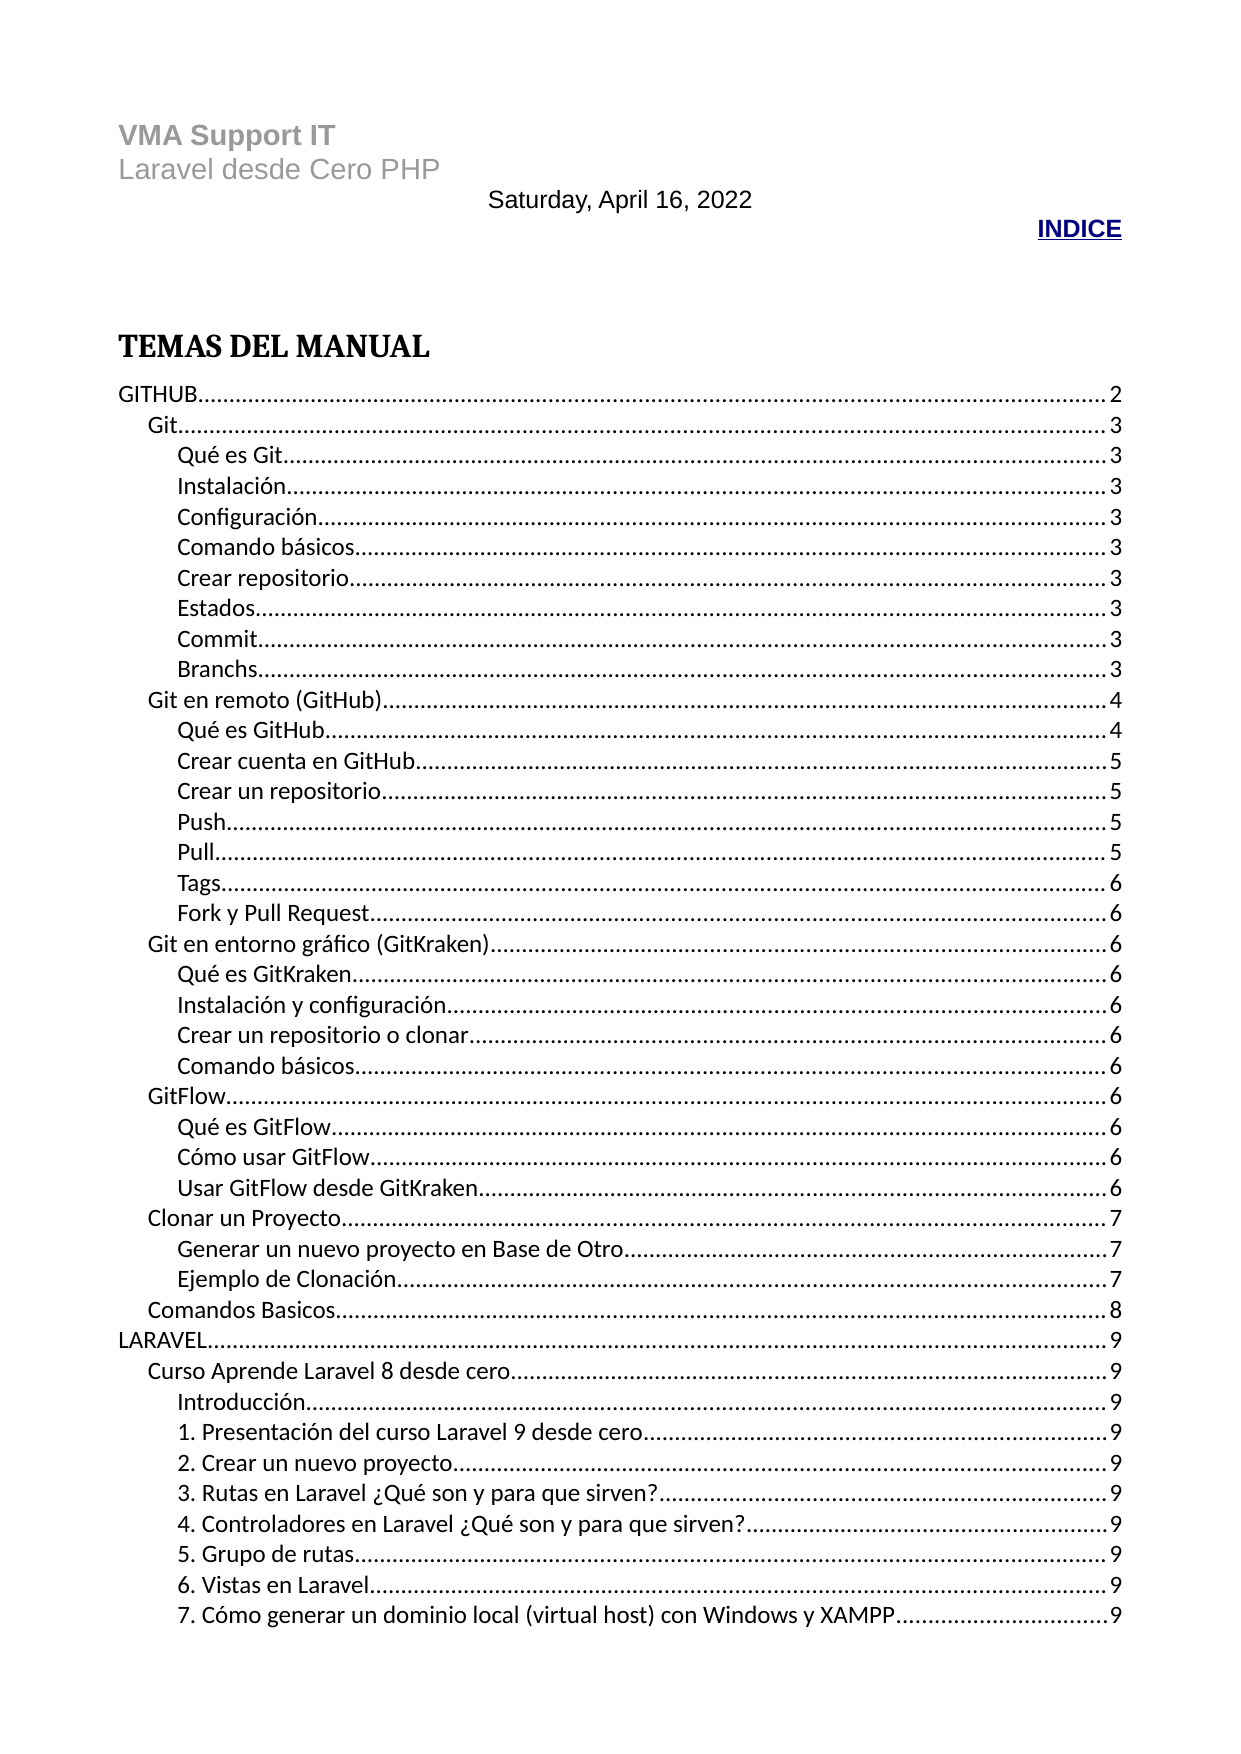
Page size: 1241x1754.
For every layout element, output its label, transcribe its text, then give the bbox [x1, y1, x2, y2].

text Branchs 3 [177, 653, 1122, 684]
text Comando básicos 3 [177, 531, 1122, 562]
text Qué es Git 3 [177, 439, 1122, 470]
text LARAVEL 9 [118, 1325, 1122, 1355]
text Git 3 [148, 409, 1122, 439]
text GITHUB 2 [118, 378, 1122, 409]
text Crear cuenta en GitHub 5 [177, 745, 1122, 775]
text 1. Presentación del curso Laravel 9 desde cero 9 [177, 1416, 1122, 1447]
text 3. Rutas en Laravel ¿Qué son y para que sirven? 9 [177, 1477, 1122, 1508]
text Commit 3 [177, 623, 1122, 653]
text GitFlow 6 [148, 1081, 1122, 1111]
text Git en entorno gráfico (GitKraken) 6 [148, 928, 1122, 958]
text Comandos Basicos 8 [148, 1294, 1122, 1325]
text Crear un repositorio o clonar 6 [177, 1019, 1122, 1050]
text 2. Crear un nuevo proyecto 9 [177, 1447, 1122, 1477]
text Crear un repositorio 5 [177, 775, 1122, 806]
text Generar un nuevo proyecto en Base de Otro 7 [177, 1233, 1122, 1264]
text Tags 6 [177, 867, 1122, 897]
text Instalación y configuración 6 [177, 989, 1122, 1019]
text Comando básicos 6 [177, 1050, 1122, 1081]
text Configuración 3 [177, 501, 1122, 531]
text Push 5 [177, 806, 1122, 836]
text Usar GitFlow desde GitKraken 6 [177, 1172, 1122, 1203]
text Instalación 3 [177, 470, 1122, 501]
text Cómo usar GitFlow 6 [177, 1142, 1122, 1172]
text Ejemplo de Clonación 7 [177, 1264, 1122, 1294]
text Fork y Pull Request 6 [177, 897, 1122, 928]
text 5. Grupo de rutas 9 [177, 1538, 1122, 1569]
text Crear repositorio 3 [177, 562, 1122, 592]
text Estados 3 [177, 592, 1122, 623]
text Curso Aprende Laravel 8 desde cero 9 [148, 1355, 1122, 1386]
text Qué es GitKraken 6 [177, 958, 1122, 989]
text Git en remoto (GitHub) 4 [148, 684, 1122, 714]
text Pull 5 [177, 836, 1122, 867]
text Qué es GitHub 4 [177, 714, 1122, 745]
text Clonar un Proyecto 7 [148, 1203, 1122, 1233]
text 6. Vistas en Laravel 9 [177, 1569, 1122, 1599]
subtitle TEMAS DEL MANUAL [118, 328, 1122, 366]
text 4. Controladores en Laravel ¿Qué son y para que sirven? 9 [177, 1508, 1122, 1538]
text Qué es GitFlow 6 [177, 1111, 1122, 1142]
text 7. Cómo generar un dominio local (virtual host) con Windows y XAMPP 9 [177, 1599, 1122, 1630]
text Introducción 9 [177, 1386, 1122, 1416]
